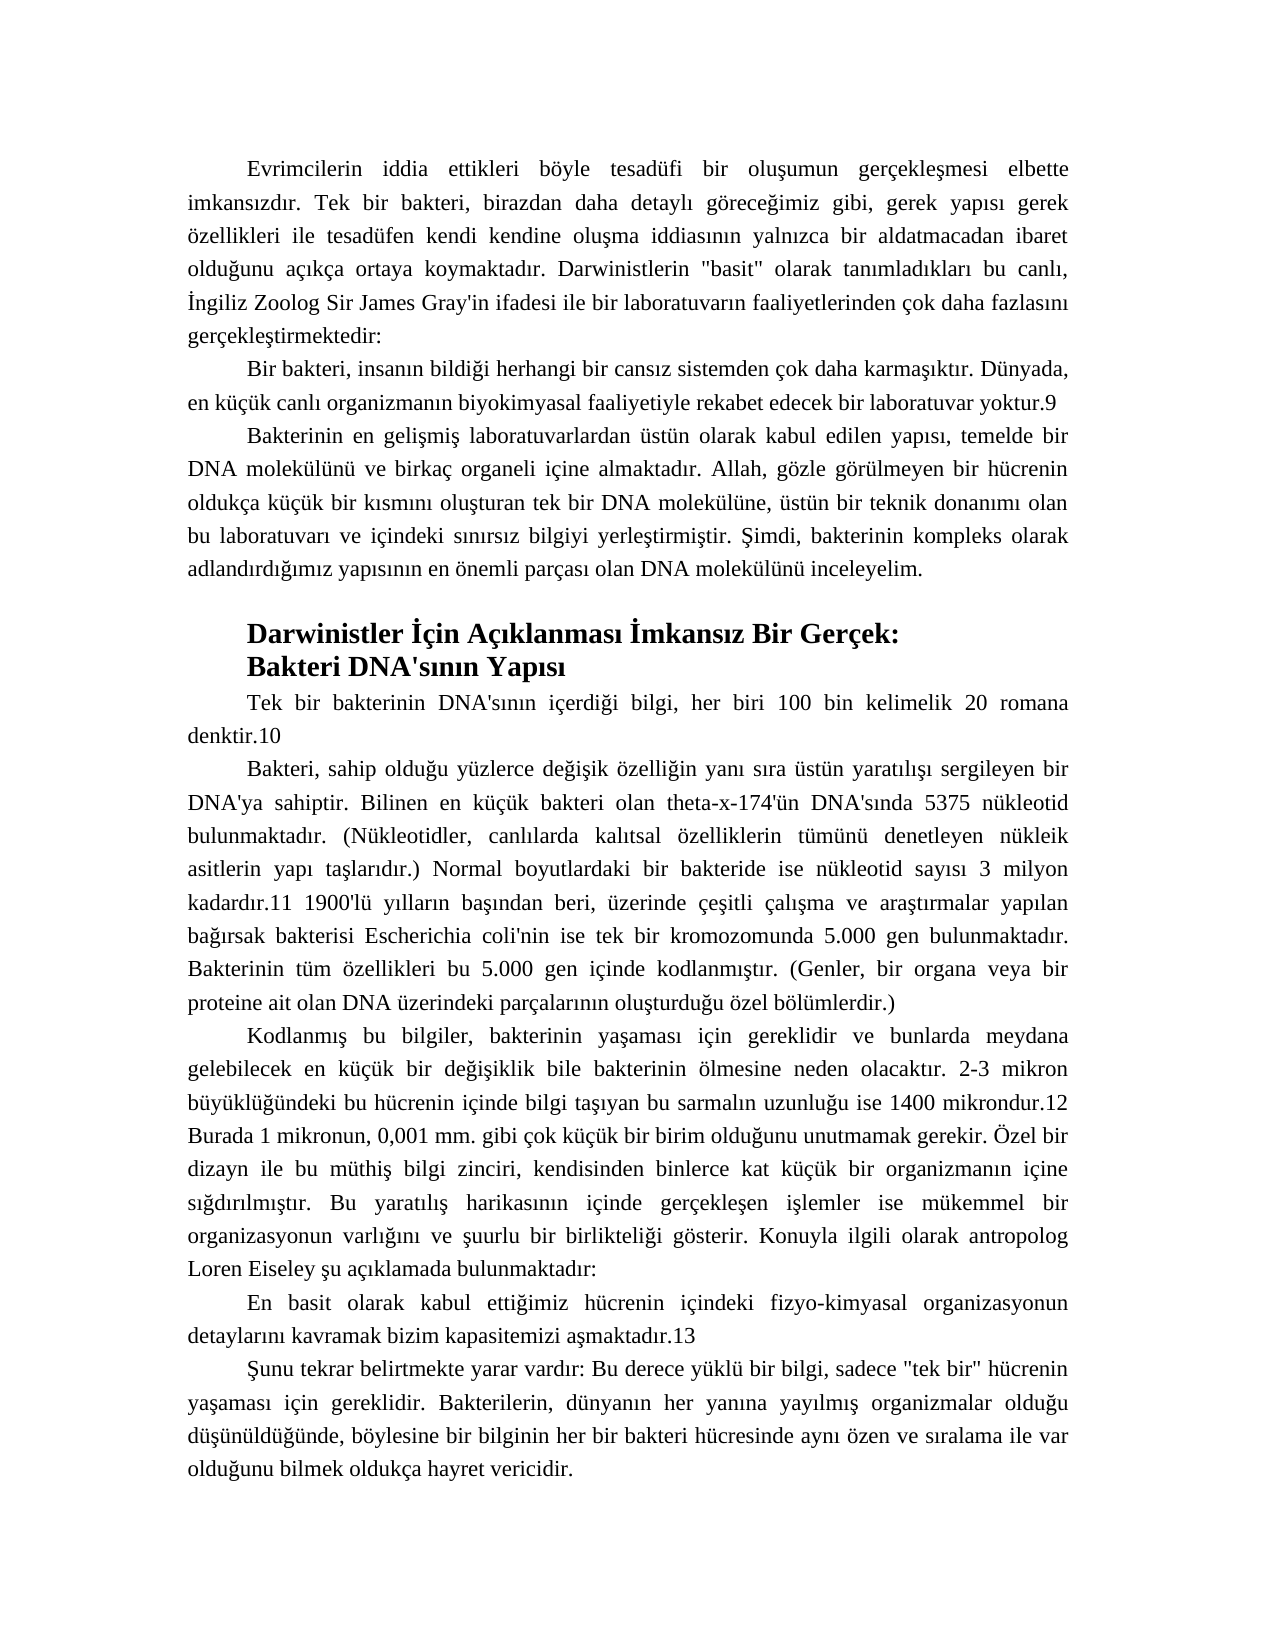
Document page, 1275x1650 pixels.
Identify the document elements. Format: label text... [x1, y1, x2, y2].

text Bakteri, sahip olduğu yüzlerce değişik özelliğin yanı sıra üstün yaratılışı sergileyen bir DNA'ya sahiptir. Bilinen en küçük bakteri olan theta-x-174'ün DNA'sında 5375 nükleotid bulunmaktadır. (Nükleotidler, canlılarda kalıtsal özelliklerin tümünü denetleyen nükleik asitlerin yapı taşlarıdır.) Normal boyutlardaki bir bakteride ise nükleotid sayısı 3 milyon kadardır.11 1900'lü yılların başından beri, üzerinde çeşitli çalışma ve araştırmalar yapılan bağırsak bakterisi Escherichia coli'nin ise tek bir kromozomunda 5.000 gen bulunmaktadır. Bakterinin tüm özellikleri bu 5.000 gen içinde kodlanmıştır. (Genler, bir organa veya bir proteine ait olan DNA üzerindeki parçalarının oluşturduğu özel bölümlerdir.) [187, 750, 1070, 1017]
text Tek bir bakterinin DNA'sının içerdiği bilgi, her biri 100 bin kelimelik 20 romana denktir.10 [187, 683, 1070, 750]
text Bakteri DNA'sının Yapısı [187, 650, 1070, 683]
text En basit olarak kabul ettiğimiz hücrenin içindeki fizyo-kimyasal organizasyonun detaylarını kavramak bizim kapasitemizi aşmaktadır.13 [187, 1283, 1070, 1350]
text Kodlanmış bu bilgiler, bakterinin yaşaması için gereklidir ve bunlarda meydana gelebilecek en küçük bir değişiklik bile bakterinin ölmesine neden olacaktır. 2-3 mikron büyüklüğündeki bu hücrenin içinde bilgi taşıyan bu sarmalın uzunluğu ise 1400 mikrondur.12 Burada 1 mikronun, 0,001 mm. gibi çok küçük bir birim olduğunu unutmamak gerekir. Özel bir dizayn ile bu müthiş bilgi zinciri, kendisinden binlerce kat küçük bir organizmanın içine sığdırılmıştır. Bu yaratılış harikasının içinde gerçekleşen işlemler ise mükemmel bir organizasyonun varlığını ve şuurlu bir birlikteliği gösterir. Konuyla ilgili olarak antropolog Loren Eiseley şu açıklamada bulunmaktadır: [187, 1017, 1070, 1283]
text Bakterinin en gelişmiş laboratuvarlardan üstün olarak kabul edilen yapısı, temelde bir DNA molekülünü ve birkaç organeli içine almaktadır. Allah, gözle görülmeyen bir hücrenin oldukça küçük bir kısmını oluşturan tek bir DNA molekülüne, üstün bir teknik donanımı olan bu laboratuvarı ve içindeki sınırsız bilgiyi yerleştirmiştir. Şimdi, bakterinin kompleks olarak adlandırdığımız yapısının en önemli parçası olan DNA molekülünü inceleyelim. [187, 417, 1070, 583]
text Darwinistler İçin Açıklanması İmkansız Bir Gerçek: [187, 617, 1070, 650]
text Şunu tekrar belirtmekte yarar vardır: Bu derece yüklü bir bilgi, sadece "tek bir" hücrenin yaşaması için gereklidir. Bakterilerin, dünyanın her yanına yayılmış organizmalar olduğu düşünüldüğünde, böylesine bir bilginin her bir bakteri hücresinde aynı özen ve sıralama ile var olduğunu bilmek oldukça hayret vericidir. [187, 1350, 1070, 1483]
text Evrimcilerin iddia ettikleri böyle tesadüfi bir oluşumun gerçekleşmesi elbette imkansızdır. Tek bir bakteri, birazdan daha detaylı göreceğimiz gibi, gerek yapısı gerek özellikleri ile tesadüfen kendi kendine oluşma iddiasının yalnızca bir aldatmacadan ibaret olduğunu açıkça ortaya koymaktadır. Darwinistlerin "basit" olarak tanımladıkları bu canlı, İngiliz Zoolog Sir James Gray'in ifadesi ile bir laboratuvarın faaliyetlerinden çok daha fazlasını gerçekleştirmektedir: [187, 150, 1070, 350]
text Bir bakteri, insanın bildiği herhangi bir cansız sistemden çok daha karmaşıktır. Dünyada, en küçük canlı organizmanın biyokimyasal faaliyetiyle rekabet edecek bir laboratuvar yoktur.9 [187, 350, 1070, 417]
